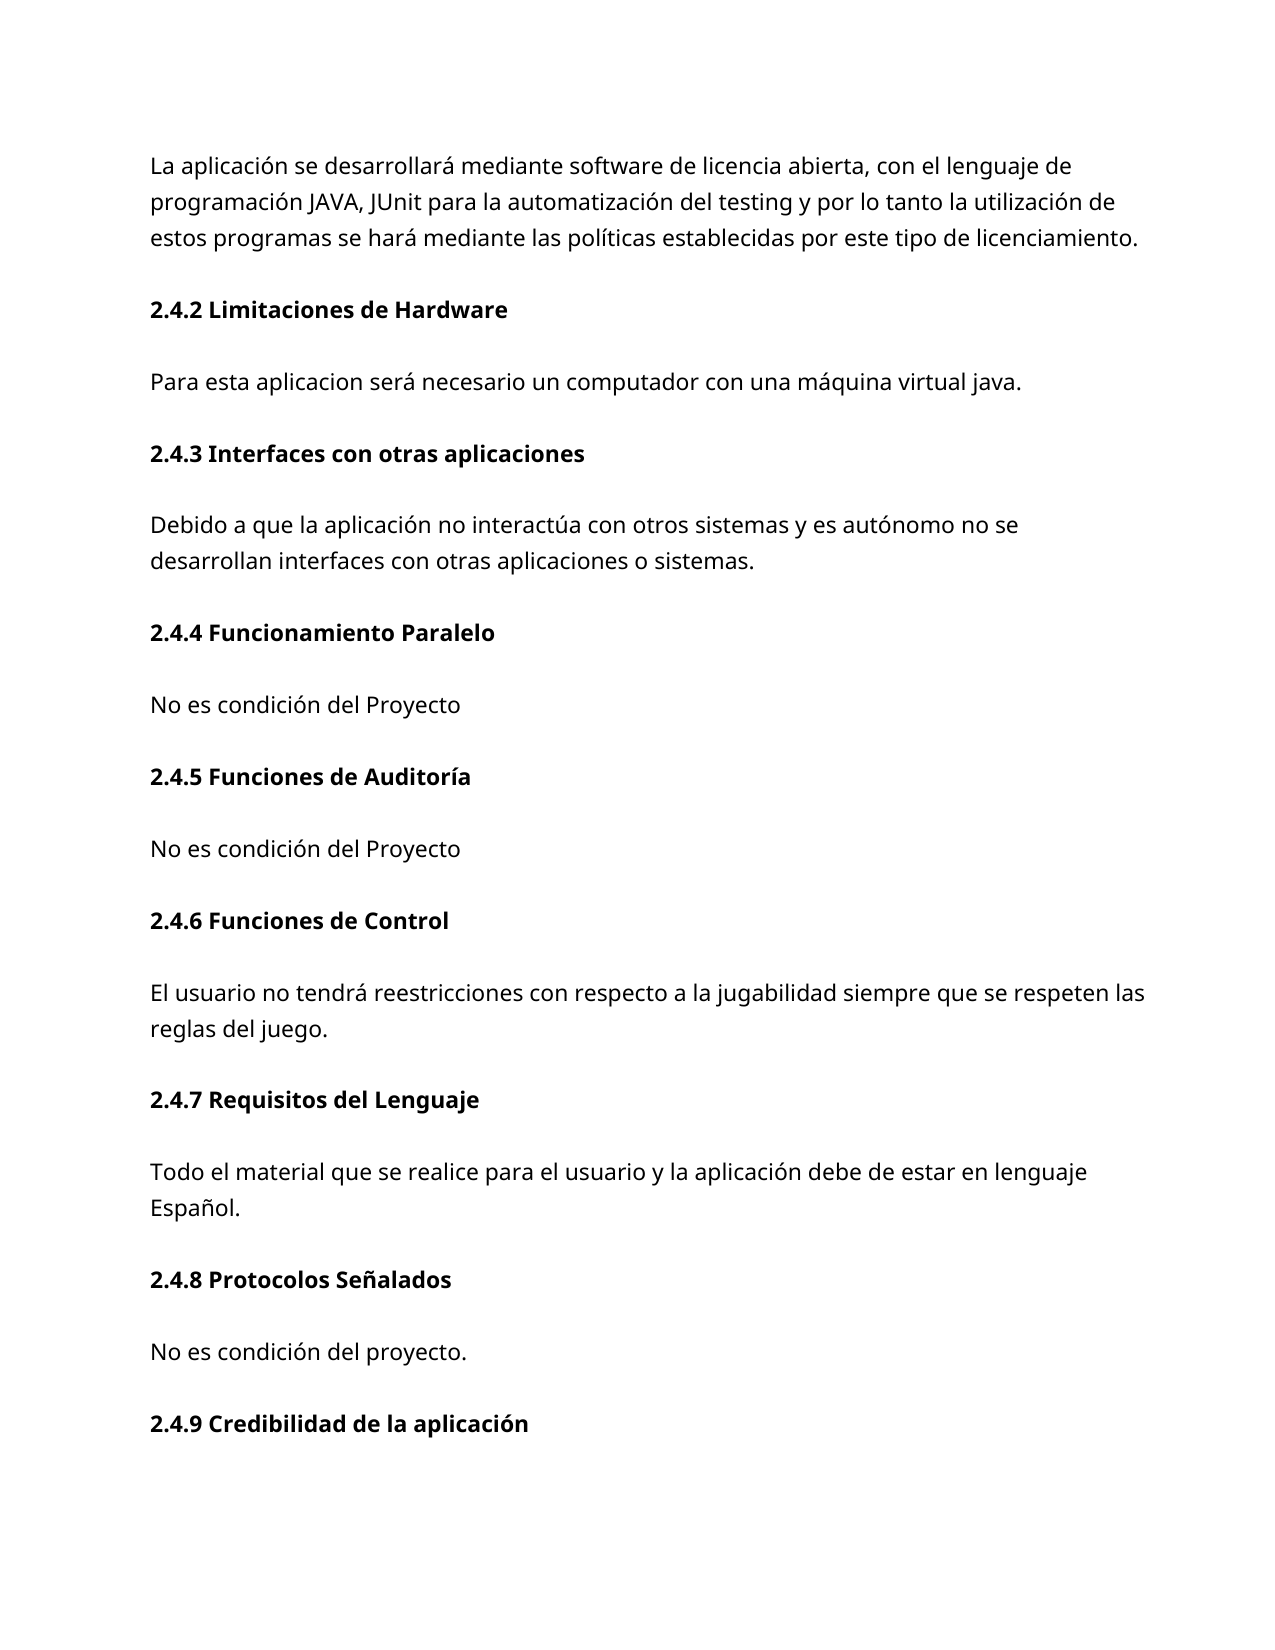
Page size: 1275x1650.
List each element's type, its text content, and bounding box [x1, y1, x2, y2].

text El usuario no tendrá reestricciones con respecto a la jugabilidad siempre que se respeten las reglas del juego. [150, 977, 1166, 1044]
text 2.4.6 Funciones de Control [150, 905, 1166, 936]
text desarrollan interfaces con otras aplicaciones o sistemas. [150, 545, 1166, 577]
text 2.4.3 Interfaces con otras aplicaciones [150, 437, 1166, 469]
text Todo el material que se realice para el usuario y la aplicación debe de estar en lenguaje [150, 1156, 1166, 1187]
text La aplicación se desarrollará mediante software de licencia abierta, con el lenguaje de programación JAVA, JUnit para la automatización del testing y por lo tanto la utilización de estos programas se hará mediante las políticas establecidas por este tipo de licenciamiento. [150, 150, 1166, 253]
text 2.4.9 Credibilidad de la aplicación [150, 1408, 1166, 1439]
text Para esta aplicacion será necesario un computador con una máquina virtual java. [150, 366, 1166, 397]
text 2.4.5 Funciones de Auditoría [150, 761, 1166, 792]
text 2.4.2 Limitaciones de Hardware [150, 294, 1166, 325]
text Debido a que la aplicación no interactúa con otros sistemas y es autónomo no se [150, 509, 1166, 541]
text No es condición del Proyecto [150, 833, 1166, 864]
text Español. [150, 1192, 1166, 1223]
text No es condición del proyecto. [150, 1336, 1166, 1367]
text No es condición del Proyecto [150, 689, 1166, 720]
text 2.4.7 Requisitos del Lenguaje [150, 1084, 1166, 1116]
text 2.4.8 Protocolos Señalados [150, 1264, 1166, 1295]
text 2.4.4 Funcionamiento Paralelo [150, 617, 1166, 648]
